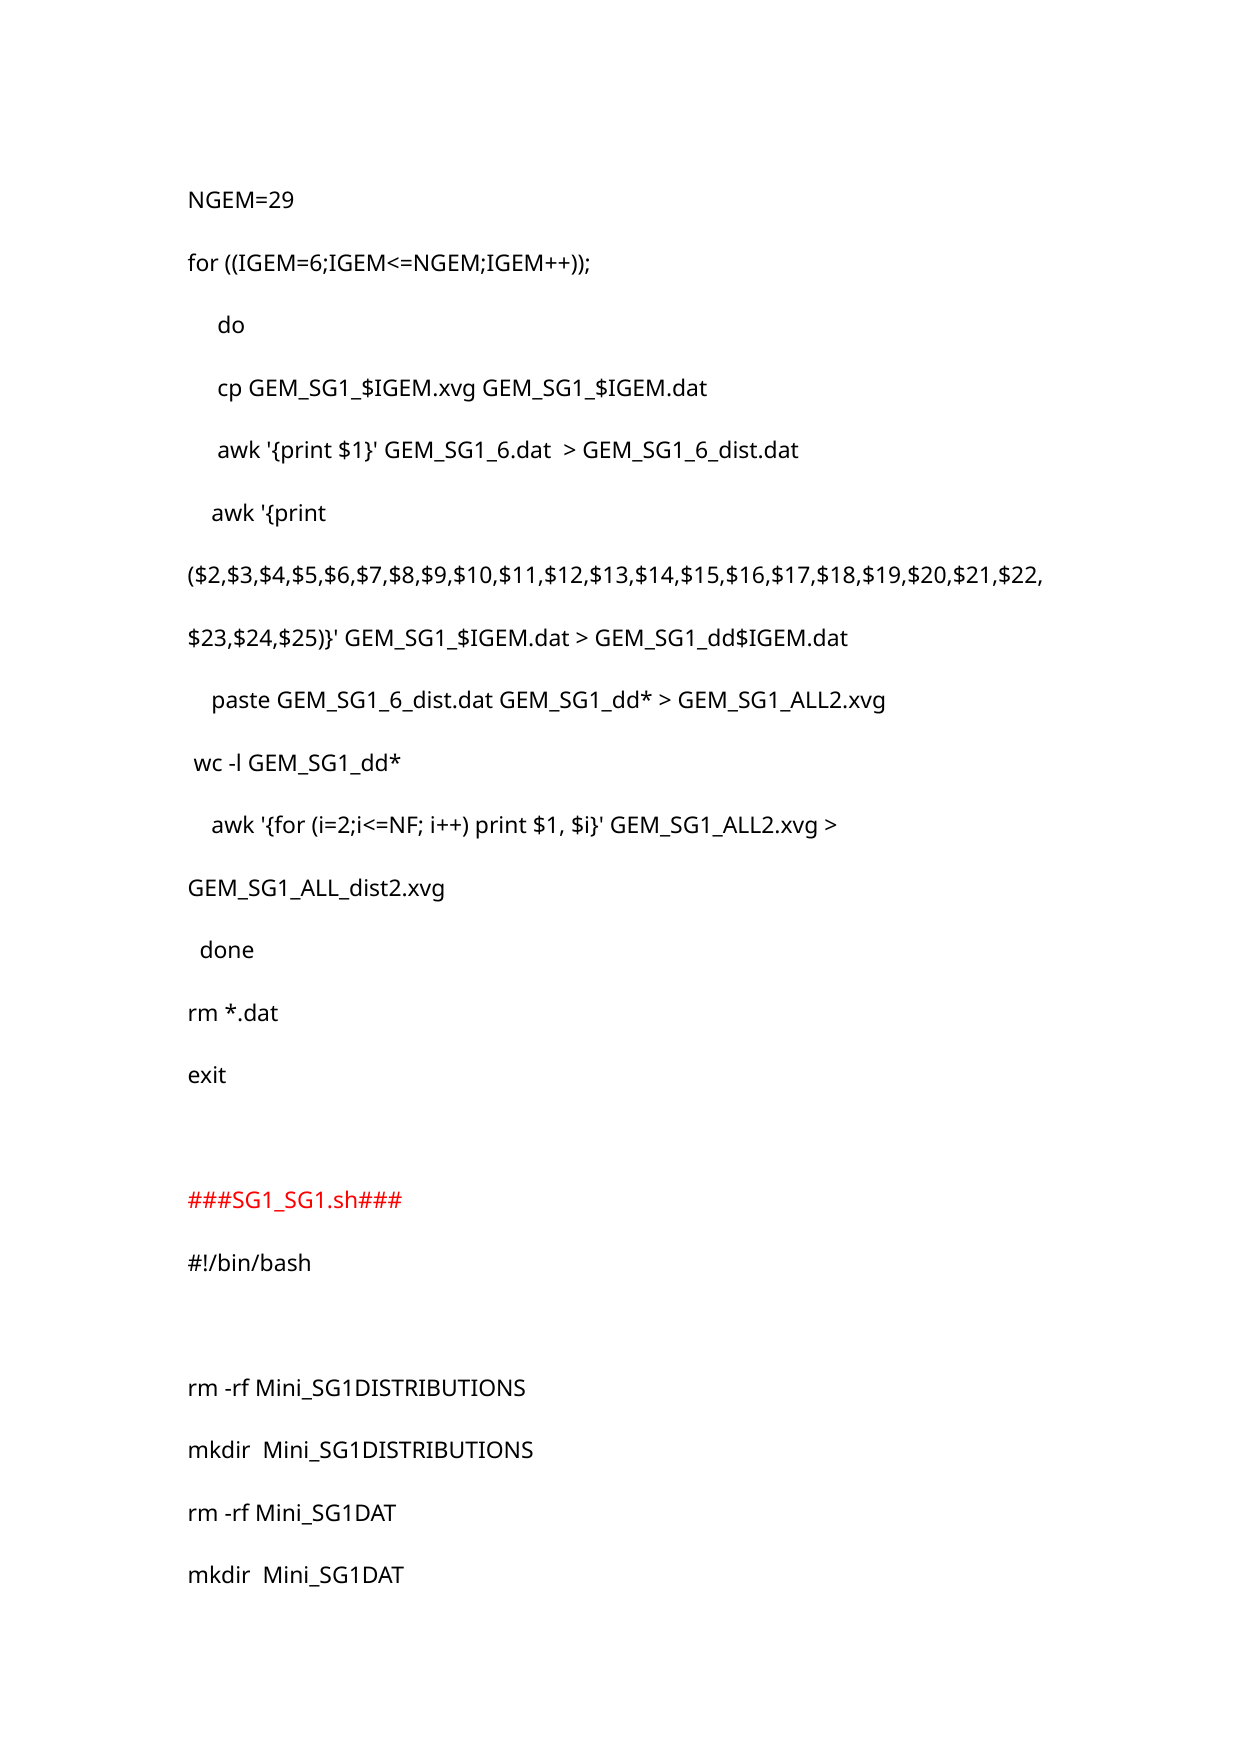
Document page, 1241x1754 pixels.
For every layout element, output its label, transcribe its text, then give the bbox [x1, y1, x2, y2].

text awk '{for (i=2;i<=NF; i++) print $1, $i}' GEM_SG1_ALL2.xvg > GEM_SG1_ALL_dist2.xvg [187, 783, 1053, 908]
text for ((IGEM=6;IGEM<=NGEM;IGEM++)); [187, 221, 1053, 283]
text mkdir Mini_SG1DISTRIBUTIONS [187, 1408, 1053, 1471]
text do [187, 283, 1053, 346]
text rm -rf Mini_SG1DISTRIBUTIONS [187, 1346, 1053, 1408]
text NGEM=29 [187, 158, 1053, 221]
text awk '{print ($2,$3,$4,$5,$6,$7,$8,$9,$10,$11,$12,$13,$14,$15,$16,$17,$18,$19,$20,$21,$22,$23,$24,$25)}' GEM_SG1_$IGEM.dat > GEM_SG1_dd$IGEM.dat [187, 471, 1053, 658]
text ###SG1_SG1.sh### [187, 1158, 1053, 1221]
text rm *.dat [187, 971, 1053, 1033]
text awk '{print $1}' GEM_SG1_6.dat > GEM_SG1_6_dist.dat [187, 408, 1053, 471]
text cp GEM_SG1_$IGEM.xvg GEM_SG1_$IGEM.dat [187, 346, 1053, 408]
text done [187, 908, 1053, 971]
text #!/bin/bash [187, 1221, 1053, 1283]
text exit [187, 1033, 1053, 1096]
text rm -rf Mini_SG1DAT [187, 1471, 1053, 1533]
text mkdir Mini_SG1DAT [187, 1533, 1053, 1596]
text paste GEM_SG1_6_dist.dat GEM_SG1_dd* > GEM_SG1_ALL2.xvg [187, 658, 1053, 721]
text wc -l GEM_SG1_dd* [187, 721, 1053, 783]
